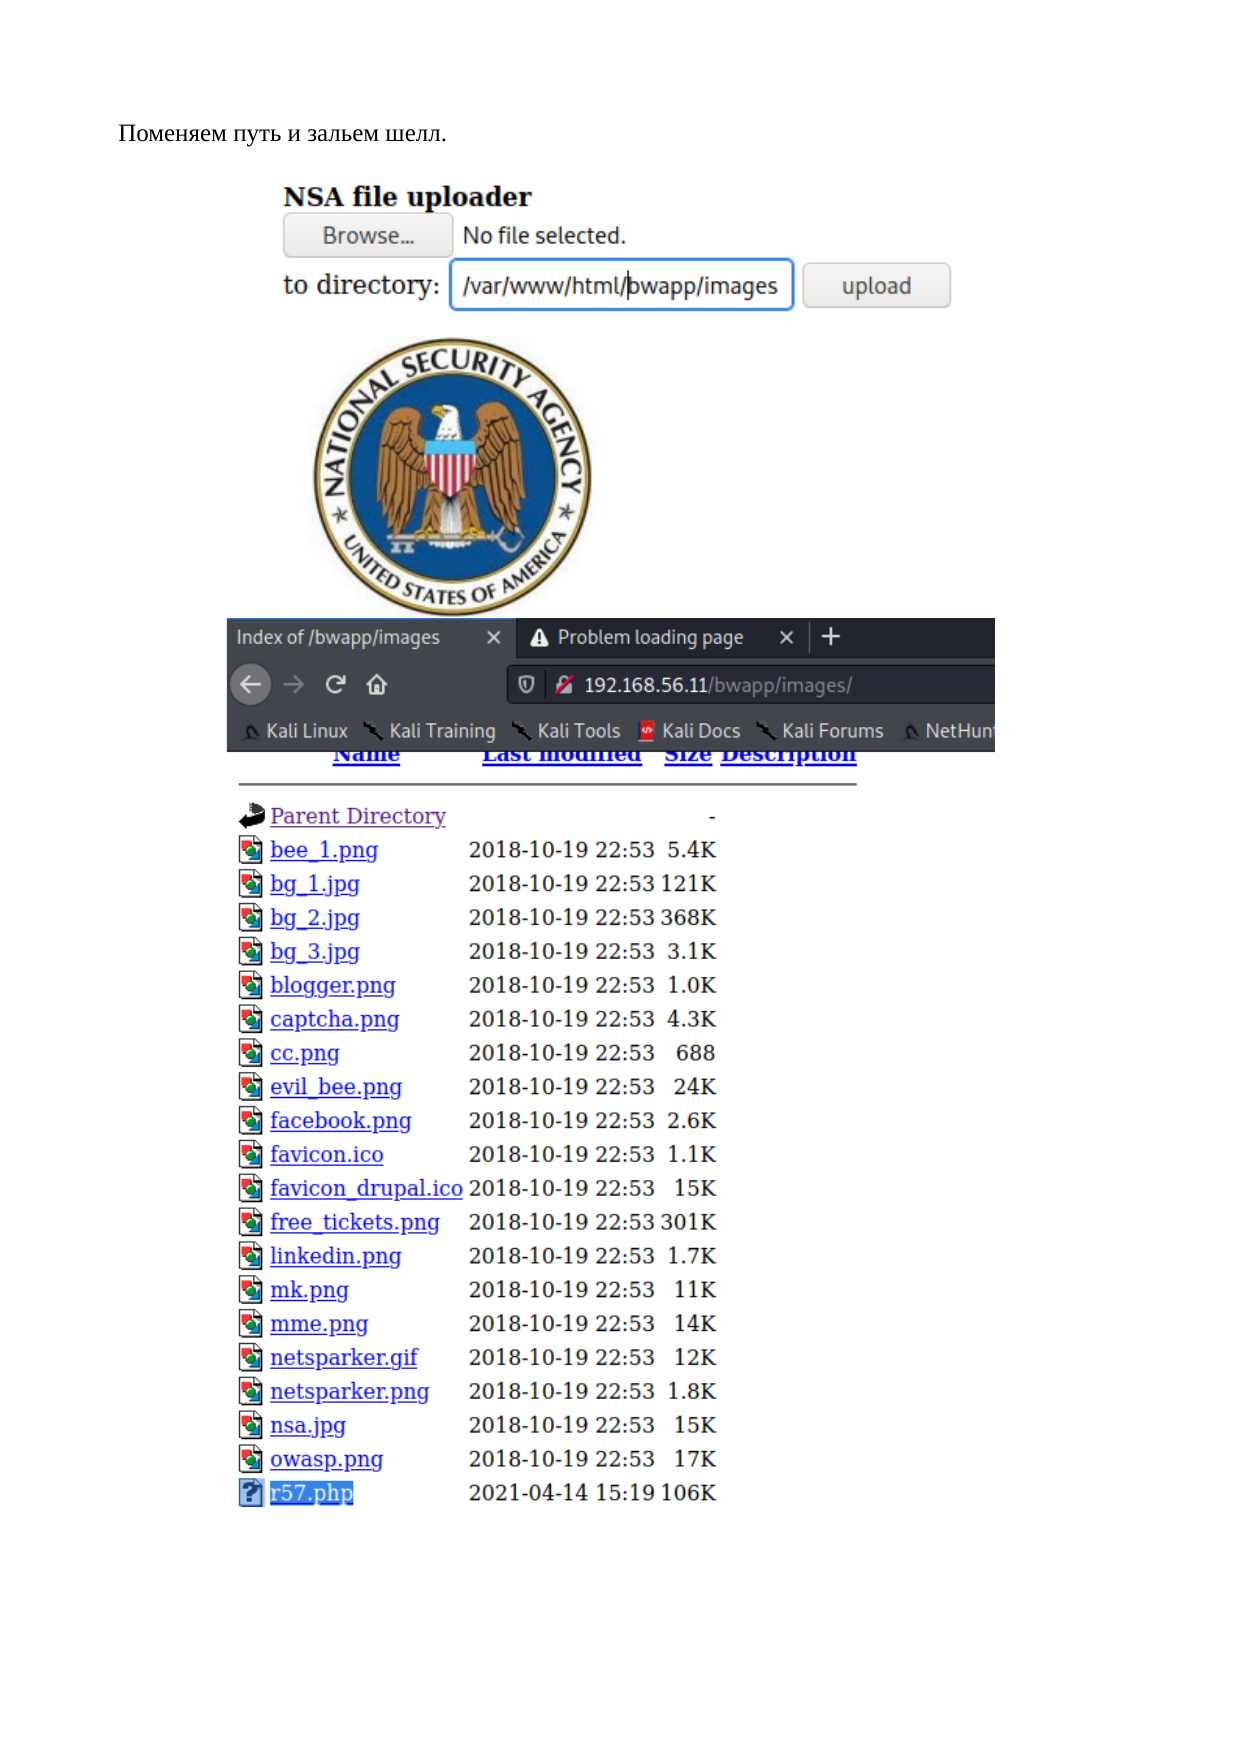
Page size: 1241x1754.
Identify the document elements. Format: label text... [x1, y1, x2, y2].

text Поменяем путь и зальем шелл. [118, 118, 1122, 147]
picture [226, 175, 995, 1507]
